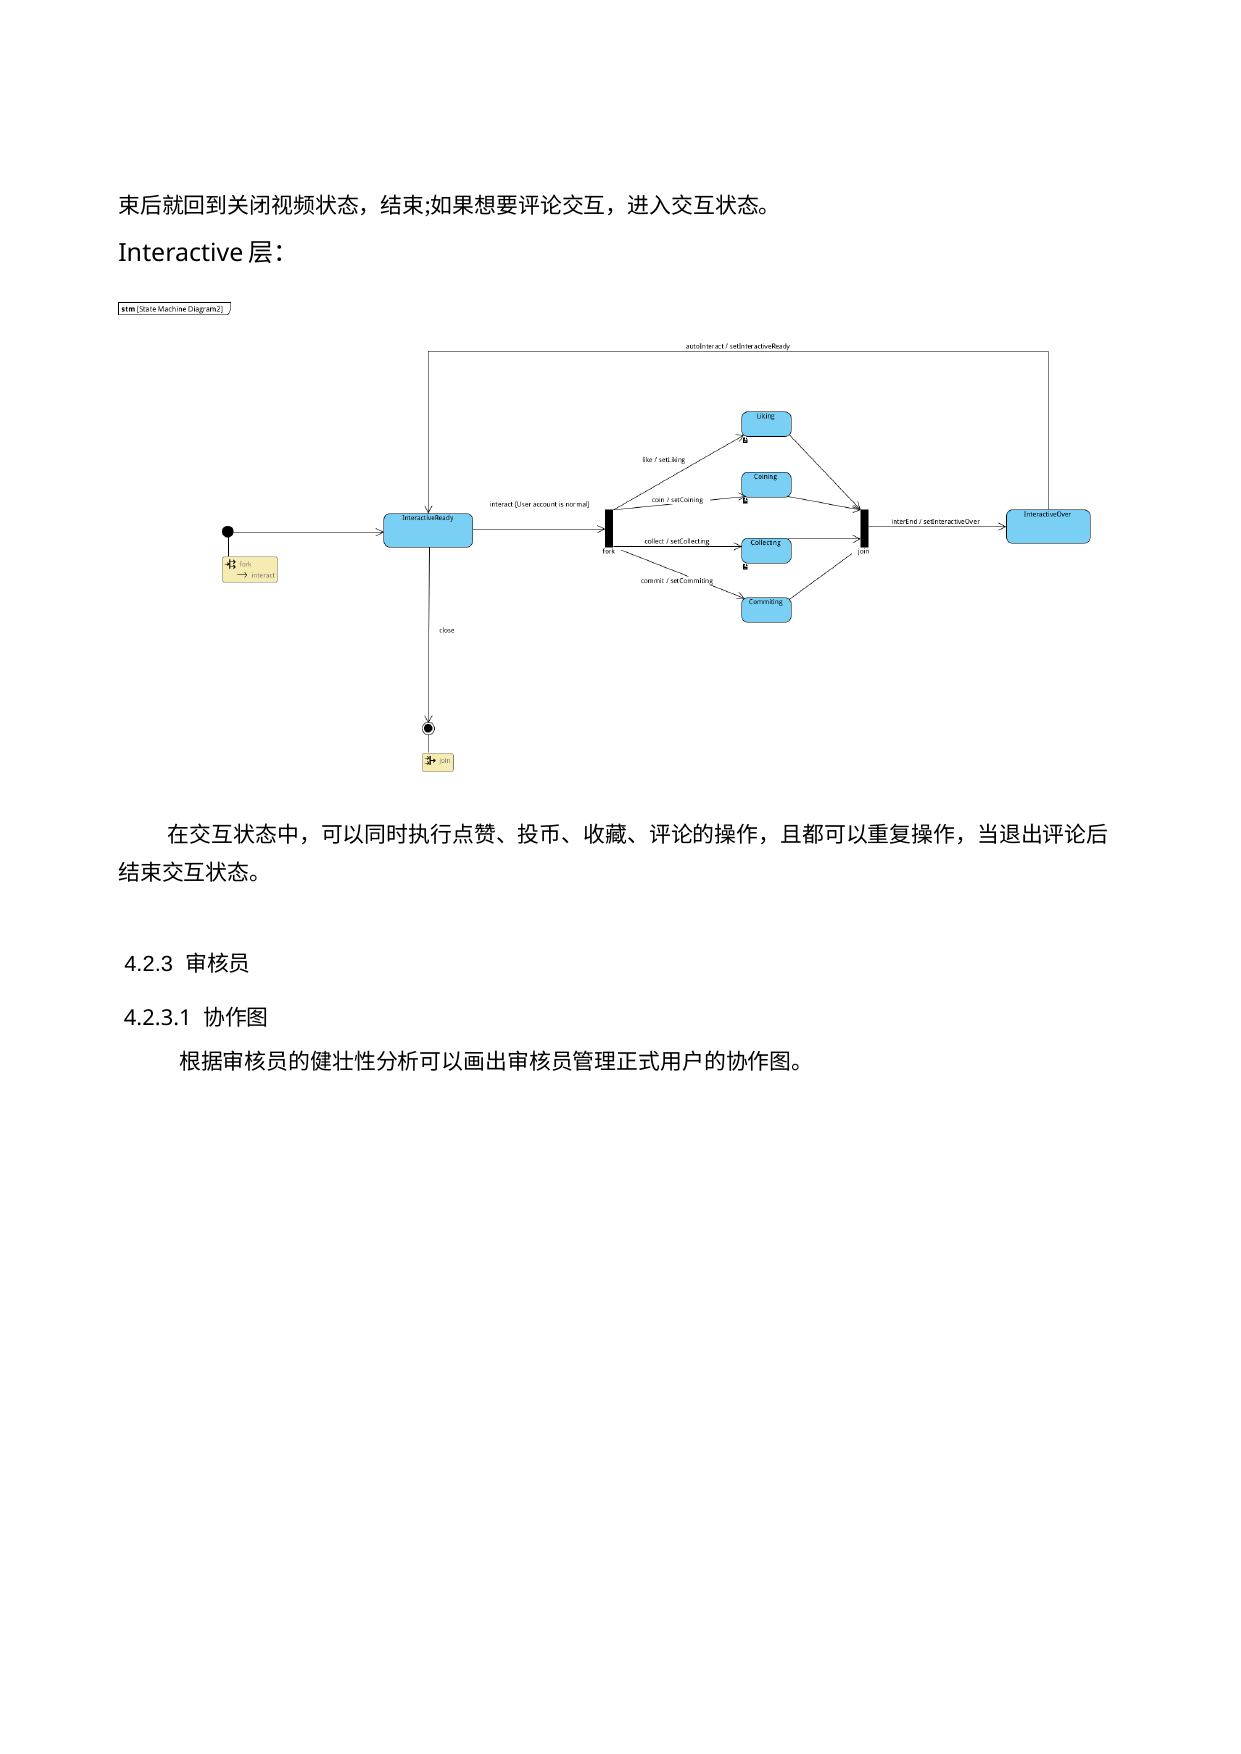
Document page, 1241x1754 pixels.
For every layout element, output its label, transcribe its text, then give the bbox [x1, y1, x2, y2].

text 根据审核员的健壮性分析可以画出审核员管理正式用户的协作图。 [118, 1044, 1122, 1076]
subtitle 协作图 [118, 1000, 1122, 1032]
text 在交互状态中，可以同时执行点赞、投币、收藏、评论的操作，且都可以重复操作，当退出评论后结束交互状态。 [118, 805, 1122, 887]
picture [118, 302, 1123, 805]
text 束后就回到关闭视频状态，结束;如果想要评论交互，进入交互状态。 [118, 188, 1122, 219]
text Interactive层： [118, 232, 1122, 268]
subtitle 审核员 [118, 946, 1122, 977]
